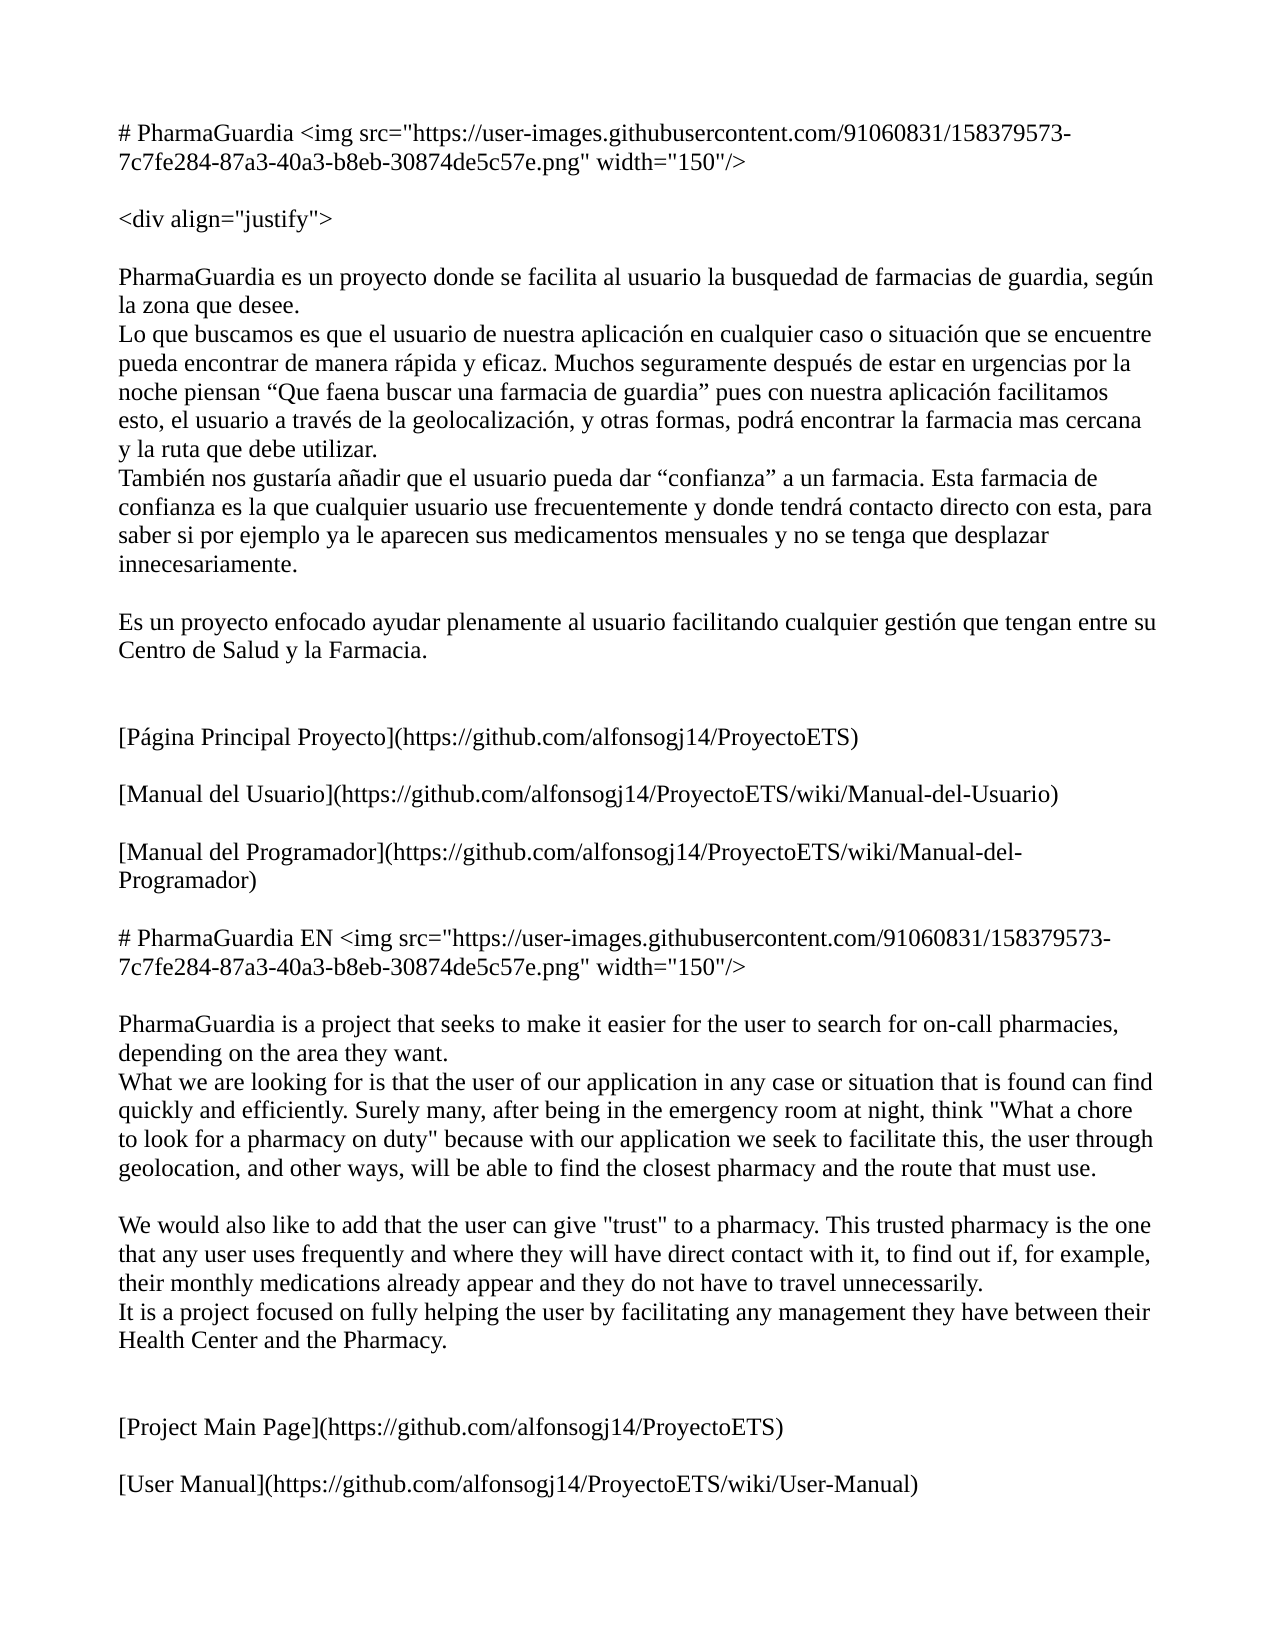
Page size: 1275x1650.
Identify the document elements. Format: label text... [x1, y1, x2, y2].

text # PharmaGuardia <img src="https://user-images.githubusercontent.com/91060831/158379573-7c7fe284-87a3-40a3-b8eb-30874de5c57e.png" width="150"/> [118, 118, 1157, 176]
text # PharmaGuardia EN <img src="https://user-images.githubusercontent.com/91060831/158379573-7c7fe284-87a3-40a3-b8eb-30874de5c57e.png" width="150"/> [118, 923, 1157, 981]
text PharmaGuardia es un proyecto donde se facilita al usuario la busquedad de farmacias de guardia, según la zona que desee. [118, 262, 1157, 319]
text It is a project focused on fully helping the user by facilitating any management they have between their Health Center and the Pharmacy. [118, 1297, 1157, 1354]
text Es un proyecto enfocado ayudar plenamente al usuario facilitando cualquier gestión que tengan entre su Centro de Salud y la Farmacia. [118, 607, 1157, 664]
text We would also like to add that the user can give "trust" to a pharmacy. This trusted pharmacy is the one that any user uses frequently and where they will have direct contact with it, to find out if, for example, their monthly medications already appear and they do not have to travel unnecessarily. [118, 1211, 1157, 1297]
text [User Manual](https://github.com/alfonsogj14/ProyectoETS/wiki/User-Manual) [118, 1469, 1157, 1498]
text PharmaGuardia is a project that seeks to make it easier for the user to search for on-call pharmacies, depending on the area they want. [118, 1009, 1157, 1067]
text [Manual del Programador](https://github.com/alfonsogj14/ProyectoETS/wiki/Manual-del-Programador) [118, 837, 1157, 894]
text También nos gustaría añadir que el usuario pueda dar “confianza” a un farmacia. Esta farmacia de confianza es la que cualquier usuario use frecuentemente y donde tendrá contacto directo con esta, para saber si por ejemplo ya le aparecen sus medicamentos mensuales y no se tenga que desplazar innecesariamente. [118, 463, 1157, 578]
text <div align="justify"> [118, 204, 1157, 233]
text [Manual del Usuario](https://github.com/alfonsogj14/ProyectoETS/wiki/Manual-del-Usuario) [118, 779, 1157, 808]
text [Project Main Page](https://github.com/alfonsogj14/ProyectoETS) [118, 1412, 1157, 1441]
text Lo que buscamos es que el usuario de nuestra aplicación en cualquier caso o situación que se encuentre pueda encontrar de manera rápida y eficaz. Muchos seguramente después de estar en urgencias por la noche piensan “Que faena buscar una farmacia de guardia” pues con nuestra aplicación facilitamos esto, el usuario a través de la geolocalización, y otras formas, podrá encontrar la farmacia mas cercana y la ruta que debe utilizar. [118, 319, 1157, 463]
text What we are looking for is that the user of our application in any case or situation that is found can find quickly and efficiently. Surely many, after being in the emergency room at night, think "What a chore to look for a pharmacy on duty" because with our application we seek to facilitate this, the user through geolocation, and other ways, will be able to find the closest pharmacy and the route that must use. [118, 1067, 1157, 1182]
text [Página Principal Proyecto](https://github.com/alfonsogj14/ProyectoETS) [118, 722, 1157, 751]
